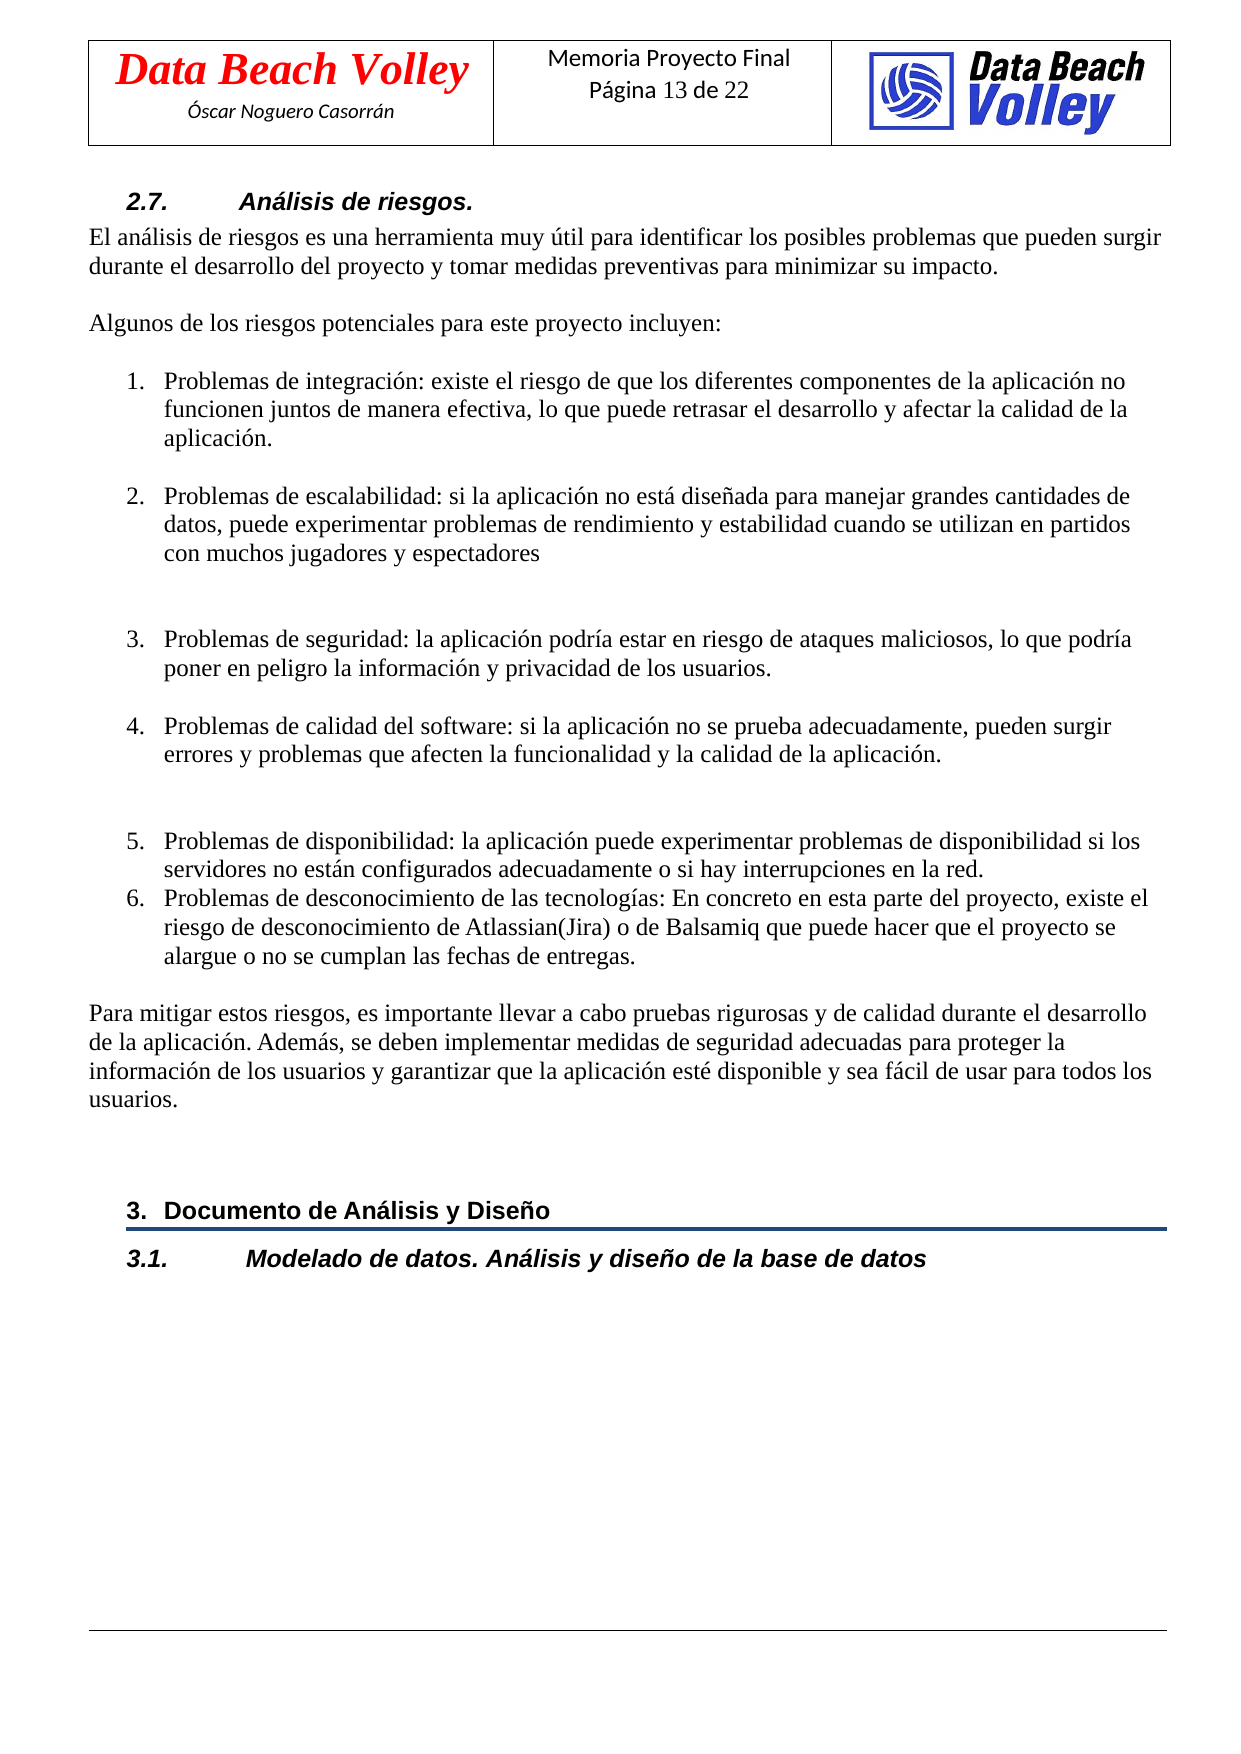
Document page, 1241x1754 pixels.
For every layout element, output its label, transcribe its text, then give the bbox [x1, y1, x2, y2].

list Problemas de seguridad: la aplicación podría estar en riesgo de ataques maliciosos, lo que podría poner en peligro la información y privacidad de los usuarios. [126, 624, 1167, 682]
subtitle Modelado de datos. Análisis y diseño de la base de datos [126, 1244, 1167, 1272]
picture [867, 48, 1148, 137]
list Problemas de integración: existe el riesgo de que los diferentes componentes de la aplicación no funcionen juntos de manera efectiva, lo que puede retrasar el desarrollo y afectar la calidad de la aplicación. [126, 366, 1167, 452]
subtitle Análisis de riesgos. [126, 187, 1167, 216]
text El análisis de riesgos es una herramienta muy útil para identificar los posibles problemas que pueden surgir durante el desarrollo del proyecto y tomar medidas preventivas para minimizar su impacto. [89, 222, 1167, 279]
list Problemas de calidad del software: si la aplicación no se prueba adecuadamente, pueden surgir errores y problemas que afecten la funcionalidad y la calidad de la aplicación. [126, 711, 1167, 768]
list Problemas de disponibilidad: la aplicación puede experimentar problemas de disponibilidad si los servidores no están configurados adecuadamente o si hay interrupciones en la red. [126, 826, 1167, 883]
list Problemas de desconocimiento de las tecnologías: En concreto en esta parte del proyecto, existe el riesgo de desconocimiento de Atlassian(Jira) o de Balsamiq que puede hacer que el proyecto se alargue o no se cumplan las fechas de entregas. [126, 883, 1167, 969]
list Problemas de escalabilidad: si la aplicación no está diseñada para manejar grandes cantidades de datos, puede experimentar problemas de rendimiento y estabilidad cuando se utilizan en partidos con muchos jugadores y espectadores [126, 481, 1167, 567]
text Algunos de los riesgos potenciales para este proyecto incluyen: [89, 308, 1167, 337]
subtitle Documento de Análisis y Diseño [126, 1196, 1167, 1227]
text Para mitigar estos riesgos, es importante llevar a cabo pruebas rigurosas y de calidad durante el desarrollo de la aplicación. Además, se deben implementar medidas de seguridad adecuadas para proteger la información de los usuarios y garantizar que la aplicación esté disponible y sea fácil de usar para todos los usuarios. [89, 998, 1167, 1113]
